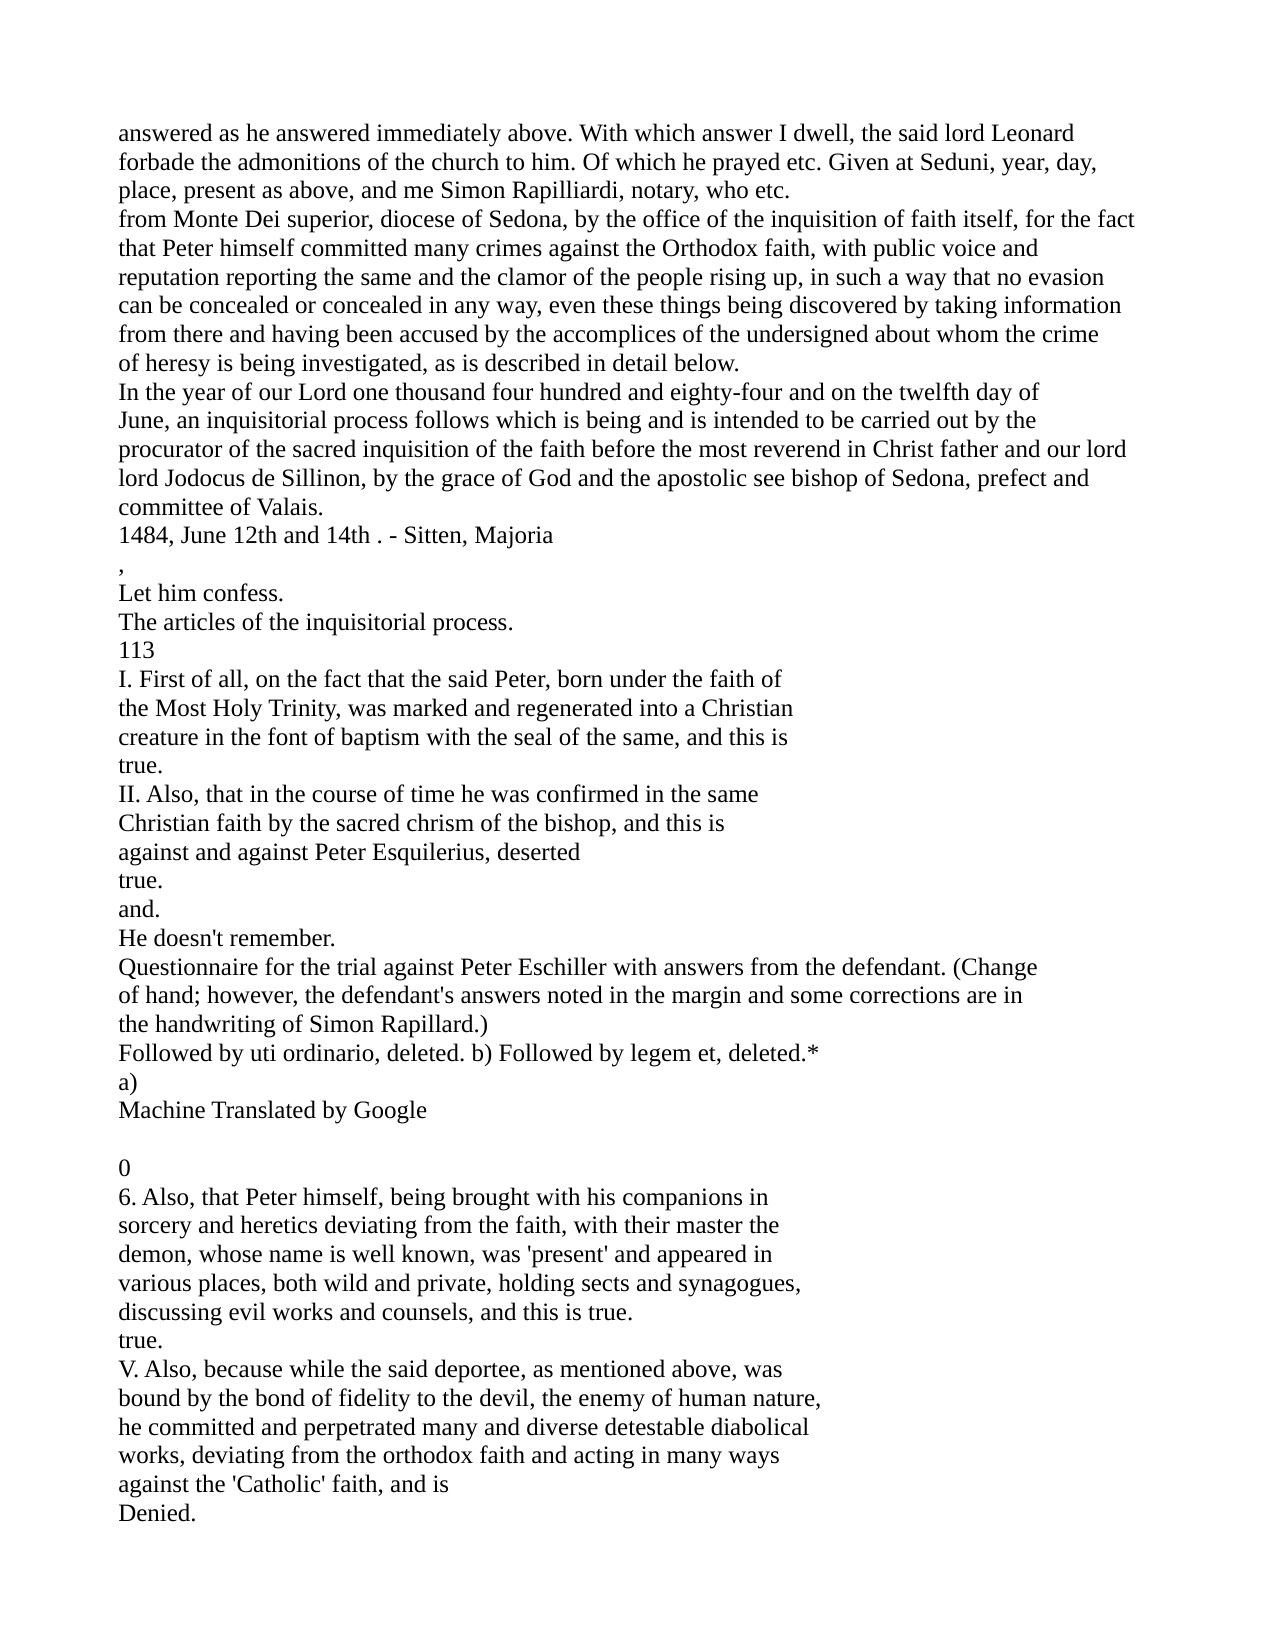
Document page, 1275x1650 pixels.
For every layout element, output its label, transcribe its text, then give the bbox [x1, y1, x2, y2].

text 6. Also, that Peter himself, being brought with his companions in [118, 1182, 1157, 1211]
text The articles of the inquisitorial process. [118, 607, 1157, 636]
text bound by the bond of fidelity to the devil, the enemy of human nature, [118, 1383, 1157, 1412]
text sorcery and heretics deviating from the faith, with their master the [118, 1211, 1157, 1239]
text various places, both wild and private, holding sects and synagogues, [118, 1268, 1157, 1297]
text from there and having been accused by the accomplices of the undersigned about whom the crime [118, 319, 1157, 348]
text answered as he answered immediately above. With which answer I dwell, the said lord Leonard [118, 118, 1157, 147]
text that Peter himself committed many crimes against the Orthodox faith, with public voice and [118, 233, 1157, 262]
text true. [118, 1326, 1157, 1354]
text In the year of our Lord one thousand four hundred and eighty-four and on the twelfth day of [118, 377, 1157, 406]
text Denied. [118, 1498, 1157, 1527]
text demon, whose name is well known, was 'present' and appeared in [118, 1239, 1157, 1268]
text Followed by uti ordinario, deleted. b) Followed by legem et, deleted.* [118, 1038, 1157, 1067]
text reputation reporting the same and the clamor of the people rising up, in such a way that no evasion [118, 262, 1157, 291]
text 0 [118, 1153, 1157, 1182]
text forbade the admonitions of the church to him. Of which he prayed etc. Given at Seduni, year, day, [118, 147, 1157, 176]
text works, deviating from the orthodox faith and acting in many ways [118, 1441, 1157, 1469]
text against the 'Catholic' faith, and is [118, 1469, 1157, 1498]
text creature in the font of baptism with the seal of the same, and this is [118, 722, 1157, 751]
text Christian faith by the sacred chrism of the bishop, and this is [118, 808, 1157, 837]
text procurator of the sacred inquisition of the faith before the most reverend in Christ father and our lord [118, 434, 1157, 463]
text Let him confess. [118, 578, 1157, 607]
text the handwriting of Simon Rapillard.) [118, 1009, 1157, 1038]
text , [118, 549, 1157, 578]
text from Monte Dei superior, diocese of Sedona, by the office of the inquisition of faith itself, for the fact [118, 204, 1157, 233]
text true. [118, 866, 1157, 894]
text committee of Valais. [118, 492, 1157, 521]
text of hand; however, the defendant's answers noted in the margin and some corrections are in [118, 981, 1157, 1009]
text II. Also, that in the course of time he was confirmed in the same [118, 779, 1157, 808]
text of heresy is being investigated, as is described in detail below. [118, 348, 1157, 377]
text true. [118, 751, 1157, 779]
text the Most Holy Trinity, was marked and regenerated into a Christian [118, 693, 1157, 722]
text Questionnaire for the trial against Peter Eschiller with answers from the defendant. (Change [118, 952, 1157, 981]
text against and against Peter Esquilerius, deserted [118, 837, 1157, 866]
text he committed and perpetrated many and diverse detestable diabolical [118, 1412, 1157, 1441]
text 113 [118, 636, 1157, 664]
text 1484, June 12th and 14th . - Sitten, Majoria [118, 521, 1157, 549]
text and. [118, 894, 1157, 923]
text a) [118, 1067, 1157, 1096]
text place, present as above, and me Simon Rapilliardi, notary, who etc. [118, 176, 1157, 204]
text lord Jodocus de Sillinon, by the grace of God and the apostolic see bishop of Sedona, prefect and [118, 463, 1157, 492]
text can be concealed or concealed in any way, even these things being discovered by taking information [118, 291, 1157, 319]
text V. Also, because while the said deportee, as mentioned above, was [118, 1354, 1157, 1383]
text He doesn't remember. [118, 923, 1157, 952]
text I. First of all, on the fact that the said Peter, born under the faith of [118, 664, 1157, 693]
text Machine Translated by Google [118, 1096, 1157, 1124]
text discussing evil works and counsels, and this is true. [118, 1297, 1157, 1326]
text June, an inquisitorial process follows which is being and is intended to be carried out by the [118, 406, 1157, 434]
